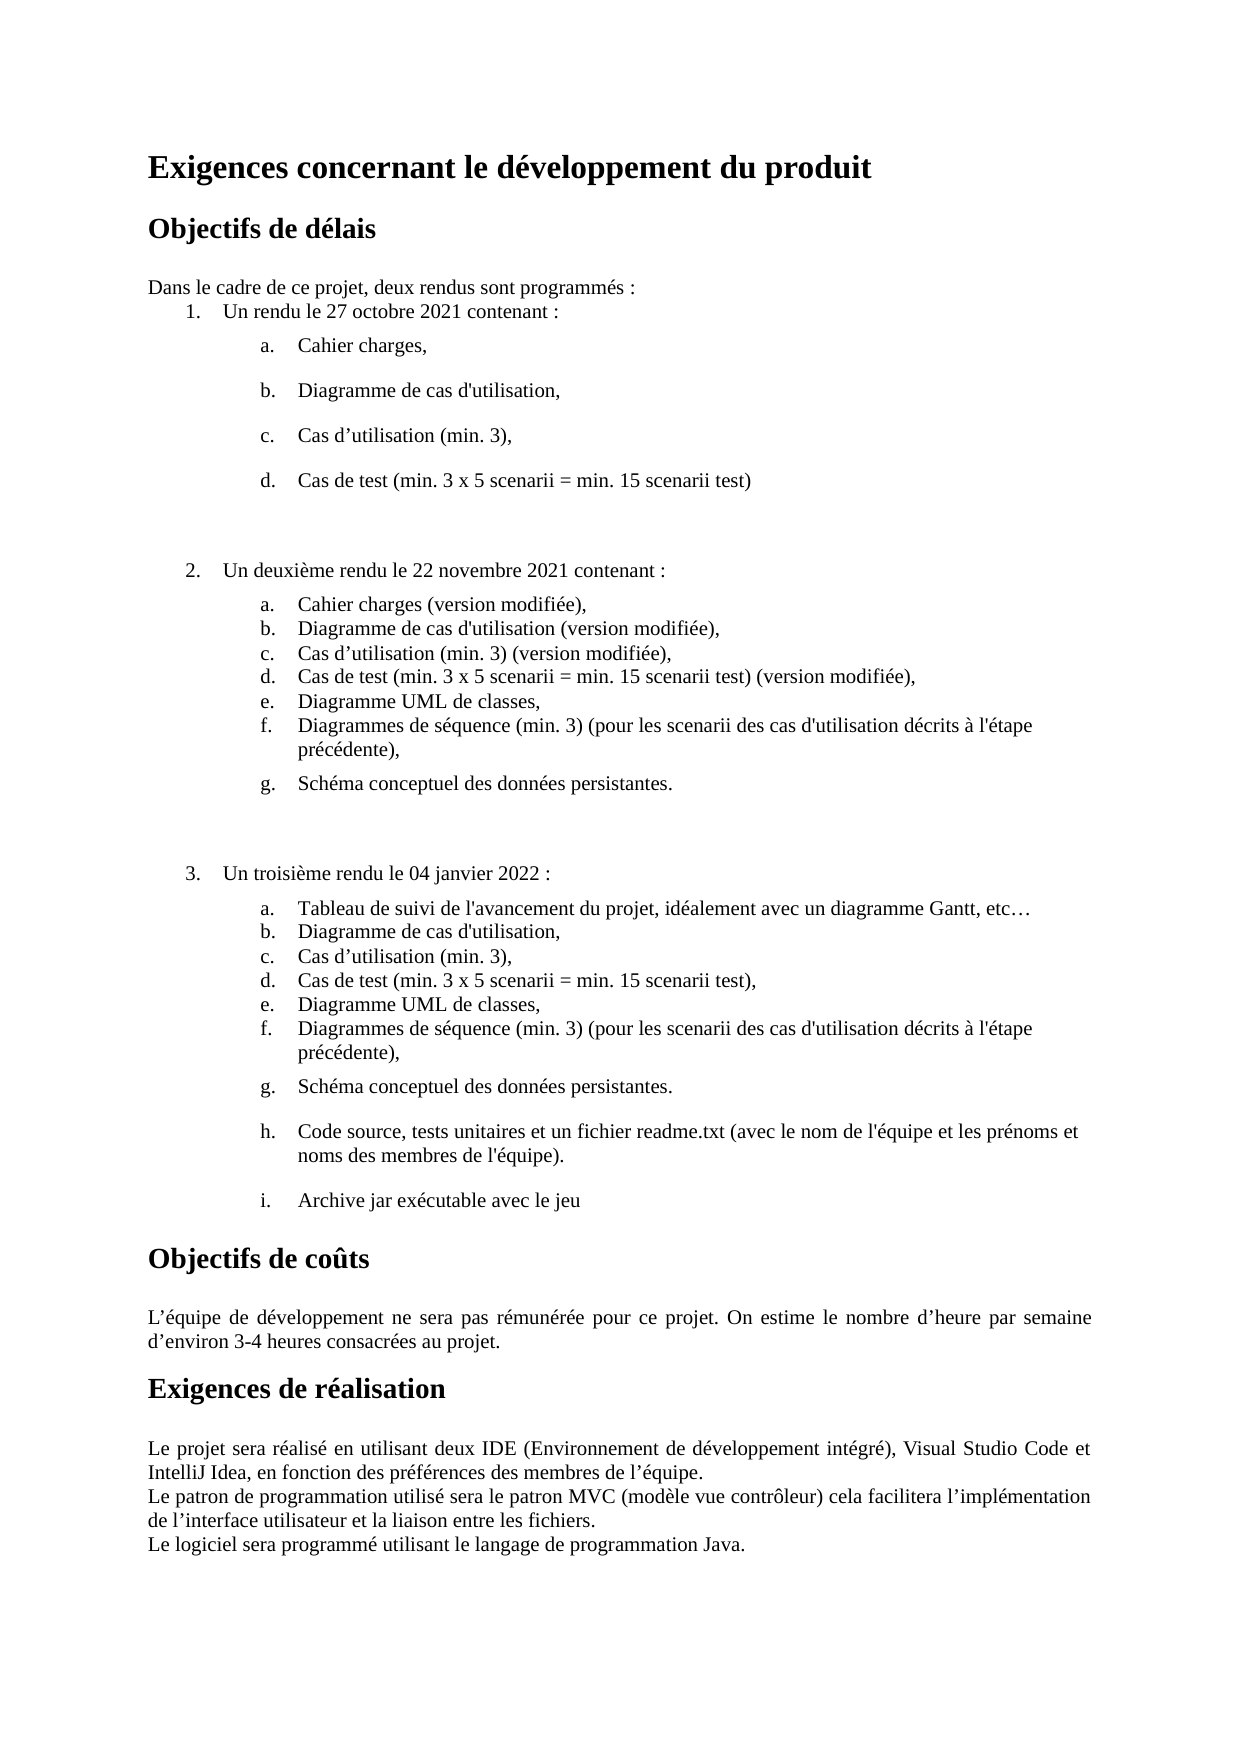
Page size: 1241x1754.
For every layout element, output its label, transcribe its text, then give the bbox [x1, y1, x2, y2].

list Un rendu le 27 octobre 2021 contenant : [185, 299, 1093, 323]
list Un troisième rendu le 04 janvier 2022 : [185, 861, 1093, 885]
text L’équipe de développement ne sera pas rémunérée pour ce projet. On estime le nombre d’heure par semaine d’environ 3-4 heures consacrées au projet. [148, 1305, 1093, 1353]
list Un deuxième rendu le 22 novembre 2021 contenant : [185, 558, 1093, 582]
list Schéma conceptuel des données persistantes. [260, 1074, 1093, 1098]
list Cas de test (min. 3 x 5 scenarii = min. 15 scenarii test) [260, 468, 1093, 492]
list Cas d’utilisation (min. 3), [260, 943, 1093, 968]
subtitle Objectifs de coûts [148, 1241, 1093, 1274]
list Diagrammes de séquence (min. 3) (pour les scenarii des cas d'utilisation décrits à l'étape précédente), [260, 1016, 1093, 1064]
list Cas d’utilisation (min. 3), [260, 423, 1093, 447]
list Cahier charges (version modifiée), [260, 592, 1093, 616]
list Diagramme UML de classes, [260, 688, 1093, 713]
subtitle Exigences de réalisation [148, 1371, 1093, 1405]
list Diagrammes de séquence (min. 3) (pour les scenarii des cas d'utilisation décrits à l'étape précédente), [260, 713, 1093, 761]
list Archive jar exécutable avec le jeu [260, 1188, 1093, 1212]
list Cas de test (min. 3 x 5 scenarii = min. 15 scenarii test), [260, 968, 1093, 992]
text Le logiciel sera programmé utilisant le langage de programmation Java. [148, 1532, 1093, 1556]
list Diagramme de cas d'utilisation, [260, 378, 1093, 402]
list Schéma conceptuel des données persistantes. [260, 771, 1093, 795]
text Le patron de programmation utilisé sera le patron MVC (modèle vue contrôleur) cela facilitera l’implémentation de l’interface utilisateur et la liaison entre les fichiers. [148, 1484, 1093, 1532]
list Diagramme de cas d'utilisation, [260, 919, 1093, 943]
list Cas d’utilisation (min. 3) (version modifiée), [260, 640, 1093, 664]
subtitle Exigences concernant le développement du produit [148, 148, 1093, 186]
list Cahier charges, [260, 333, 1093, 357]
list Code source, tests unitaires et un fichier readme.txt (avec le nom de l'équipe et les prénoms et noms des membres de l'équipe). [260, 1119, 1093, 1167]
text Dans le cadre de ce projet, deux rendus sont programmés : [148, 275, 1093, 299]
list Tableau de suivi de l'avancement du projet, idéalement avec un diagramme Gantt, etc… [260, 895, 1093, 919]
subtitle Objectifs de délais [148, 211, 1093, 244]
list Diagramme UML de classes, [260, 992, 1093, 1016]
list Diagramme de cas d'utilisation (version modifiée), [260, 616, 1093, 640]
list Cas de test (min. 3 x 5 scenarii = min. 15 scenarii test) (version modifiée), [260, 664, 1093, 688]
text Le projet sera réalisé en utilisant deux IDE (Environnement de développement intégré), Visual Studio Code et IntelliJ Idea, en fonction des préférences des membres de l’équipe. [148, 1436, 1093, 1484]
